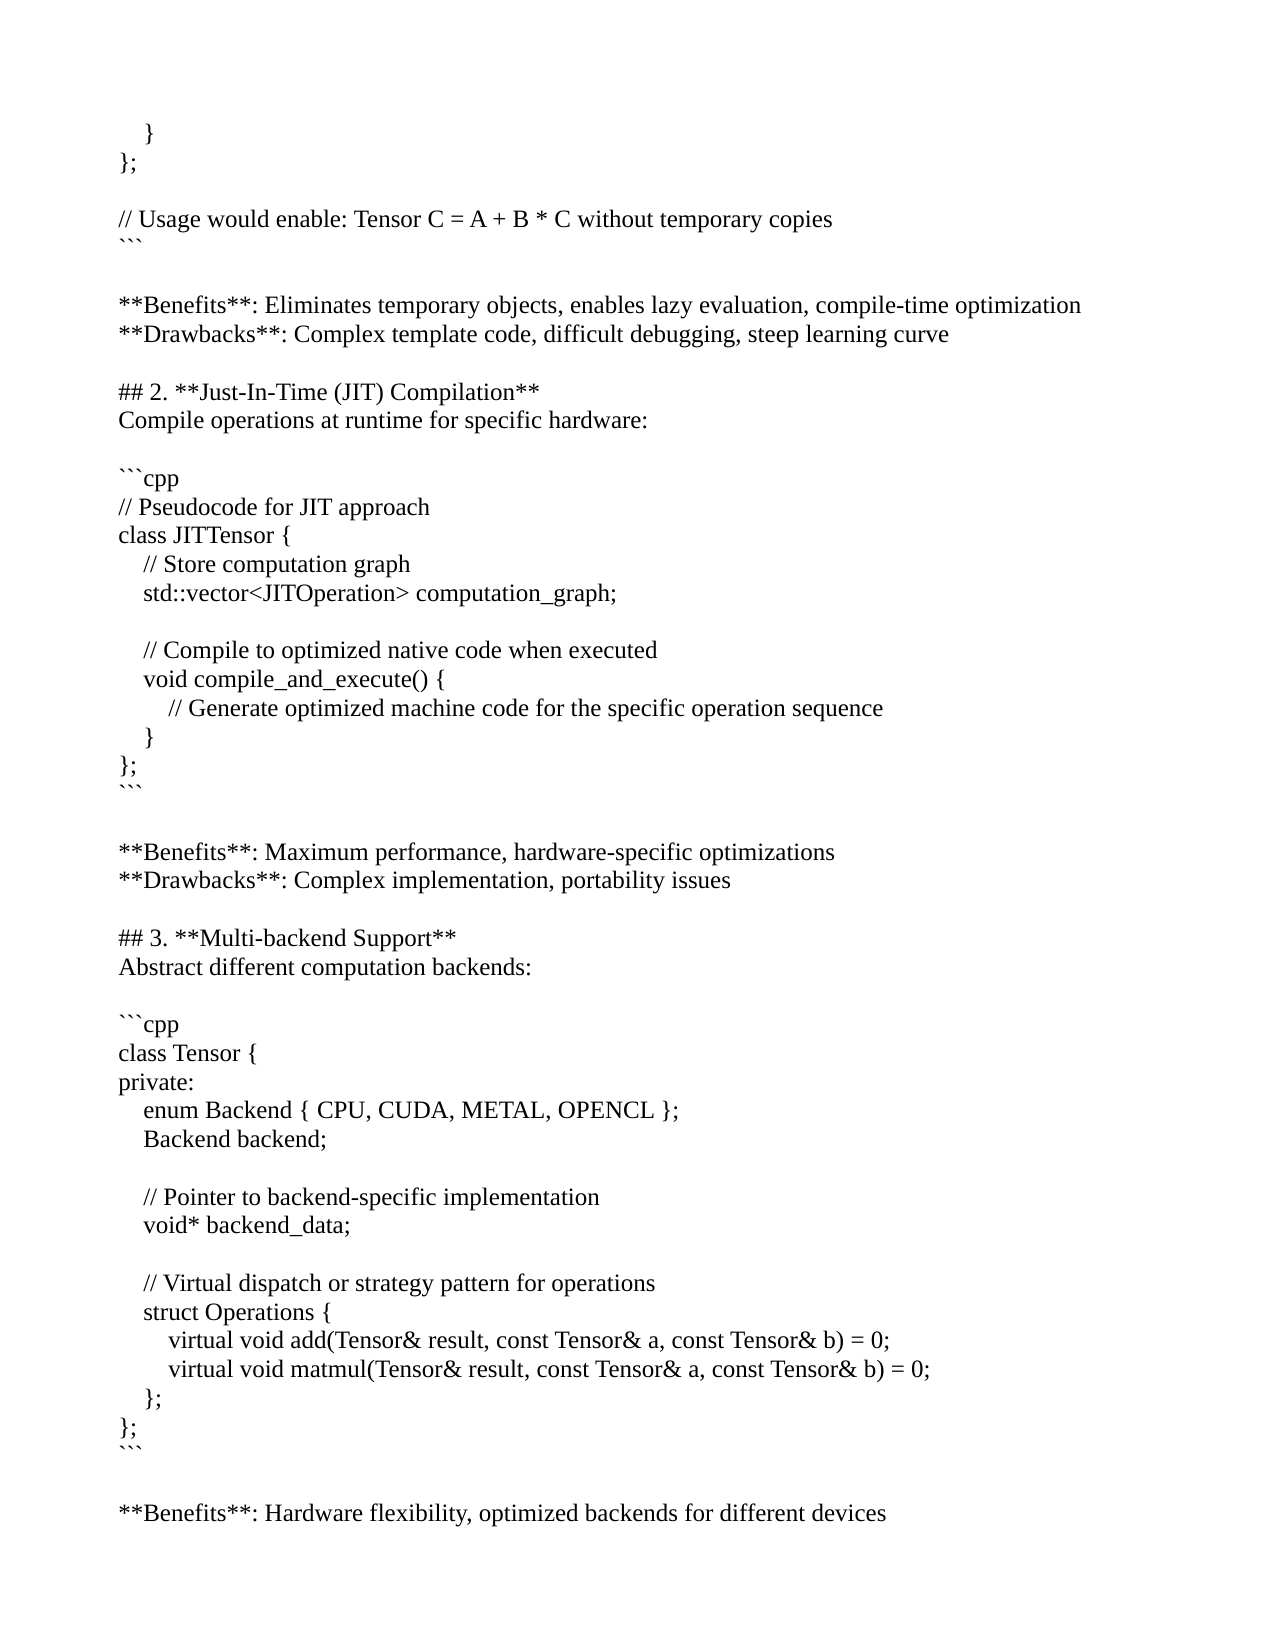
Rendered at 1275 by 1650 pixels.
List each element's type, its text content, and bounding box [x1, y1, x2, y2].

text std::vector<JITOperation> computation_graph; [118, 578, 1157, 607]
text } [118, 118, 1157, 147]
text **Benefits**: Maximum performance, hardware-specific optimizations [118, 837, 1157, 866]
text ## 3. **Multi-backend Support** [118, 923, 1157, 952]
text // Pointer to backend-specific implementation [118, 1182, 1157, 1211]
text **Drawbacks**: Complex implementation, portability issues [118, 866, 1157, 894]
text virtual void add(Tensor& result, const Tensor& a, const Tensor& b) = 0; [118, 1326, 1157, 1354]
text class Tensor { [118, 1038, 1157, 1067]
text }; [118, 751, 1157, 779]
text Abstract different computation backends: [118, 952, 1157, 981]
text ## 2. **Just-In-Time (JIT) Compilation** [118, 377, 1157, 406]
text void compile_and_execute() { [118, 664, 1157, 693]
text // Compile to optimized native code when executed [118, 636, 1157, 664]
text ``` [118, 1441, 1157, 1469]
text }; [118, 147, 1157, 176]
text // Usage would enable: Tensor C = A + B * C without temporary copies [118, 204, 1157, 233]
text // Generate optimized machine code for the specific operation sequence [118, 693, 1157, 722]
text // Store computation graph [118, 549, 1157, 578]
text // Virtual dispatch or strategy pattern for operations [118, 1268, 1157, 1297]
text **Drawbacks**: Complex template code, difficult debugging, steep learning curve [118, 319, 1157, 348]
text **Benefits**: Eliminates temporary objects, enables lazy evaluation, compile-time optimization [118, 291, 1157, 319]
text Backend backend; [118, 1124, 1157, 1153]
text ```cpp [118, 1009, 1157, 1038]
text }; [118, 1383, 1157, 1412]
text **Benefits**: Hardware flexibility, optimized backends for different devices [118, 1498, 1157, 1527]
text enum Backend { CPU, CUDA, METAL, OPENCL }; [118, 1096, 1157, 1124]
text Compile operations at runtime for specific hardware: [118, 406, 1157, 434]
text } [118, 722, 1157, 751]
text // Pseudocode for JIT approach [118, 492, 1157, 521]
text void* backend_data; [118, 1211, 1157, 1239]
text }; [118, 1412, 1157, 1441]
text virtual void matmul(Tensor& result, const Tensor& a, const Tensor& b) = 0; [118, 1354, 1157, 1383]
text private: [118, 1067, 1157, 1096]
text ```cpp [118, 463, 1157, 492]
text class JITTensor { [118, 521, 1157, 549]
text ``` [118, 779, 1157, 808]
text struct Operations { [118, 1297, 1157, 1326]
text ``` [118, 233, 1157, 262]
